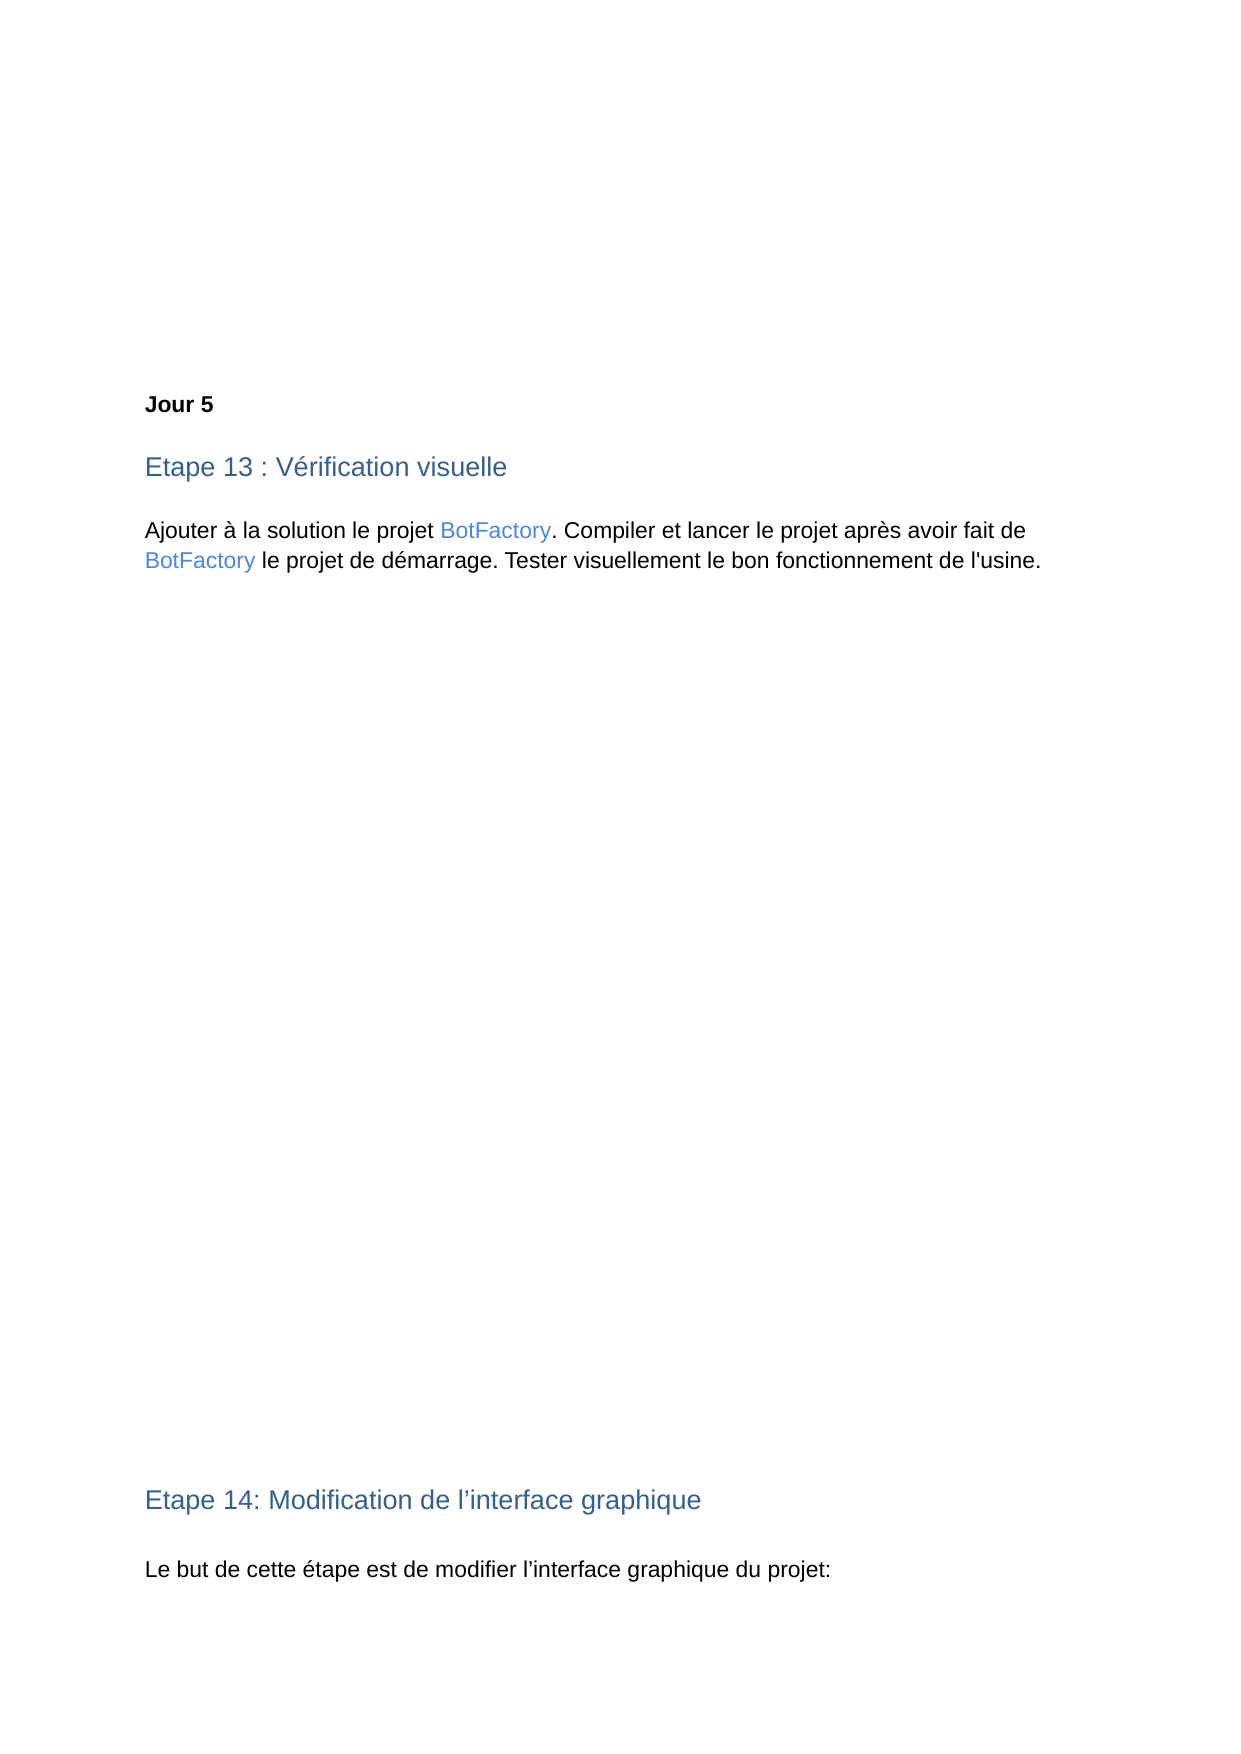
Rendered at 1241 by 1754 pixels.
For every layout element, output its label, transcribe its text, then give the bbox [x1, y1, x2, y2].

text Le but de cette étape est de modifier l’interface graphique du projet: [144, 1556, 1096, 1582]
text Jour 5 [144, 391, 1096, 417]
text Etape 13 : Vérification visuelle [144, 451, 1096, 482]
text Ajouter à la solution le projet BotFactory. Compiler et lancer le projet après avoir fait de BotFactory le projet de démarrage. Tester visuellement le bon fonctionnement de l'usine. [144, 517, 1096, 574]
text Etape 14: Modification de l’interface graphique [144, 1484, 1096, 1515]
